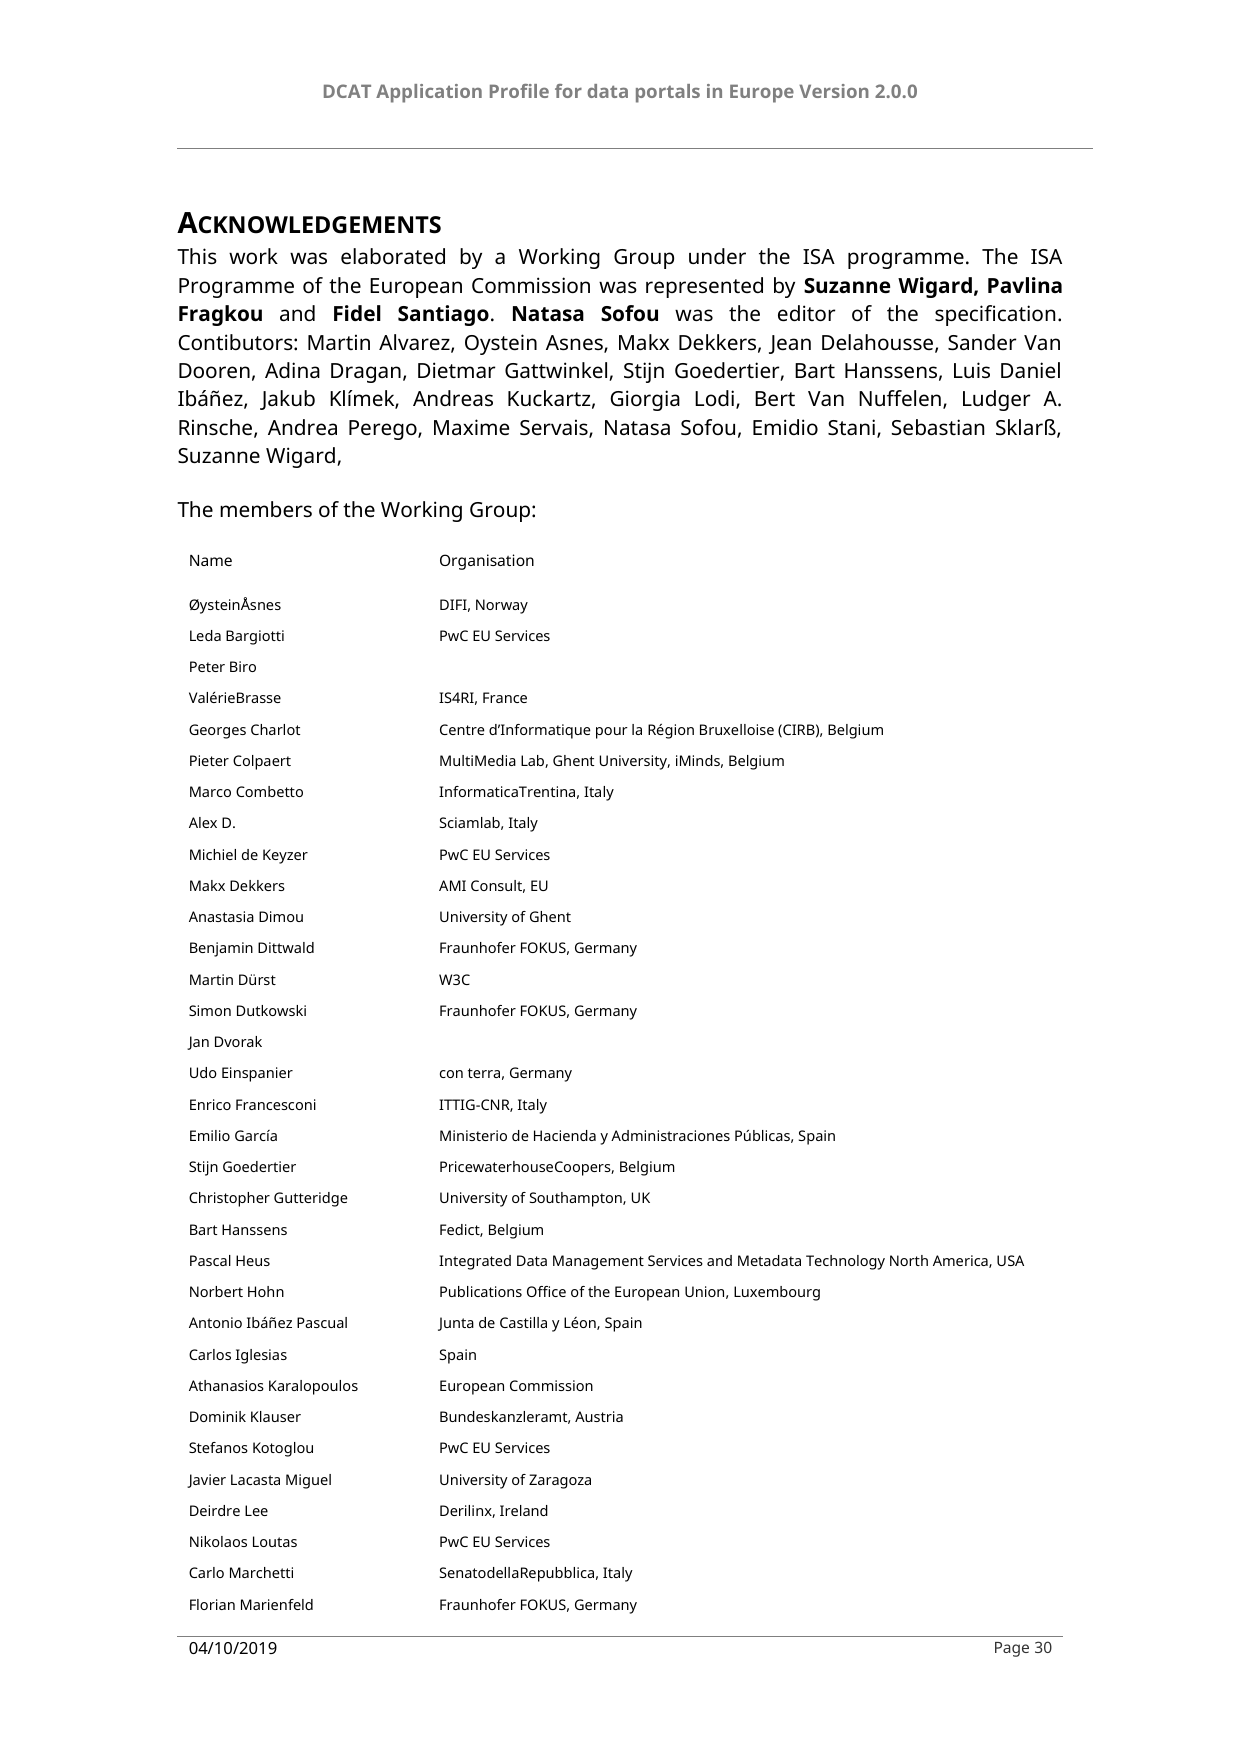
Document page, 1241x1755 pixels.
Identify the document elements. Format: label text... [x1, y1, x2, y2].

table_cell Pieter Colpaert [178, 747, 427, 777]
table_cell University of Zaragoza [428, 1465, 1062, 1496]
table_cell Fraunhofer FOKUS, Germany [428, 997, 1062, 1027]
table_cell Pascal Heus [178, 1247, 427, 1277]
table_cell Anastasia Dimou [178, 903, 427, 933]
text The members of the Working Group: [177, 495, 1063, 523]
table_header Organisation [428, 549, 1062, 589]
table_cell [428, 653, 1062, 683]
table_cell Bart Hanssens [178, 1215, 427, 1246]
table_cell [428, 1028, 1062, 1058]
table_cell Norbert Hohn [178, 1278, 427, 1308]
table_cell PwC EU Services [428, 1434, 1062, 1464]
table_cell Leda Bargiotti [178, 622, 427, 652]
table_cell Alex D. [178, 809, 427, 839]
table_cell SenatodellaRepubblica, Italy [428, 1559, 1062, 1589]
table_cell Georges Charlot [178, 715, 427, 746]
table_cell Simon Dutkowski [178, 997, 427, 1027]
table_cell Stijn Goedertier [178, 1153, 427, 1183]
table_cell Nikolaos Loutas [178, 1528, 427, 1558]
table_cell Carlos Iglesias [178, 1340, 427, 1371]
table_cell Javier Lacasta Miguel [178, 1465, 427, 1496]
table_cell Michiel de Keyzer [178, 840, 427, 871]
table_cell Derilinx, Ireland [428, 1497, 1062, 1527]
table_cell Udo Einspanier [178, 1059, 427, 1089]
table_cell University of Southampton, UK [428, 1184, 1062, 1214]
text This work was elaborated by a Working Group under the ISA programme. The ISA Programme of the European Commission was represented by Suzanne Wigard, Pavlina Fragkou and Fidel Santiago. Natasa Sofou was the editor of the specification. Contibutors: Martin Alvarez, Oystein Asnes, Makx Dekkers, Jean Delahousse, Sander Van Dooren, Adina Dragan, Dietmar Gattwinkel, Stijn Goedertier, Bart Hanssens, Luis Daniel Ibáñez, Jakub Klímek, Andreas Kuckartz, Giorgia Lodi, Bert Van Nuffelen, Ludger A. Rinsche, Andrea Perego, Maxime Servais, Natasa Sofou, Emidio Stani, Sebastian Sklarß, Suzanne Wigard, [177, 242, 1063, 470]
table_cell Benjamin Dittwald [178, 934, 427, 964]
table_header Name [178, 549, 427, 589]
table_cell Fedict, Belgium [428, 1215, 1062, 1246]
table_cell Integrated Data Management Services and Metadata Technology North America, USA [428, 1247, 1062, 1277]
table_cell University of Ghent [428, 903, 1062, 933]
table_cell Marco Combetto [178, 778, 427, 808]
table_cell Dominik Klauser [178, 1403, 427, 1433]
table_cell PwC EU Services [428, 1528, 1062, 1558]
table_cell DIFI, Norway [428, 590, 1062, 621]
table_cell Fraunhofer FOKUS, Germany [428, 934, 1062, 964]
table_cell Fraunhofer FOKUS, Germany [428, 1590, 1062, 1621]
table_cell Publications Office of the European Union, Luxembourg [428, 1278, 1062, 1308]
table_cell Jan Dvorak [178, 1028, 427, 1058]
subtitle Acknowledgements [177, 203, 1063, 242]
table_cell Ministerio de Hacienda y Administraciones Públicas, Spain [428, 1122, 1062, 1152]
table_cell ITTIG-CNR, Italy [428, 1090, 1062, 1121]
table_cell Spain [428, 1340, 1062, 1371]
table_cell Enrico Francesconi [178, 1090, 427, 1121]
table_cell Sciamlab, Italy [428, 809, 1062, 839]
table_cell Centre d’Informatique pour la Région Bruxelloise (CIRB), Belgium [428, 715, 1062, 746]
table_cell Stefanos Kotoglou [178, 1434, 427, 1464]
table_cell Emilio García [178, 1122, 427, 1152]
table_cell Athanasios Karalopoulos [178, 1372, 427, 1402]
table_cell PricewaterhouseCoopers, Belgium [428, 1153, 1062, 1183]
table_cell Bundeskanzleramt, Austria [428, 1403, 1062, 1433]
table_cell Makx Dekkers [178, 872, 427, 902]
table_cell Antonio Ibáñez Pascual [178, 1309, 427, 1339]
table_cell European Commission [428, 1372, 1062, 1402]
table_cell InformaticaTrentina, Italy [428, 778, 1062, 808]
table_cell con terra, Germany [428, 1059, 1062, 1089]
table_cell Carlo Marchetti [178, 1559, 427, 1589]
table_cell Christopher Gutteridge [178, 1184, 427, 1214]
table_cell IS4RI, France [428, 684, 1062, 714]
table_cell ValérieBrasse [178, 684, 427, 714]
table_cell W3C [428, 965, 1062, 996]
table_cell Martin Dürst [178, 965, 427, 996]
table_cell Junta de Castilla y Léon, Spain [428, 1309, 1062, 1339]
table_cell MultiMedia Lab, Ghent University, iMinds, Belgium [428, 747, 1062, 777]
table_cell Florian Marienfeld [178, 1590, 427, 1621]
table_cell Deirdre Lee [178, 1497, 427, 1527]
table_cell PwC EU Services [428, 622, 1062, 652]
table_cell AMI Consult, EU [428, 872, 1062, 902]
table_cell Peter Biro [178, 653, 427, 683]
table_cell ØysteinÅsnes [178, 590, 427, 621]
table_cell PwC EU Services [428, 840, 1062, 871]
